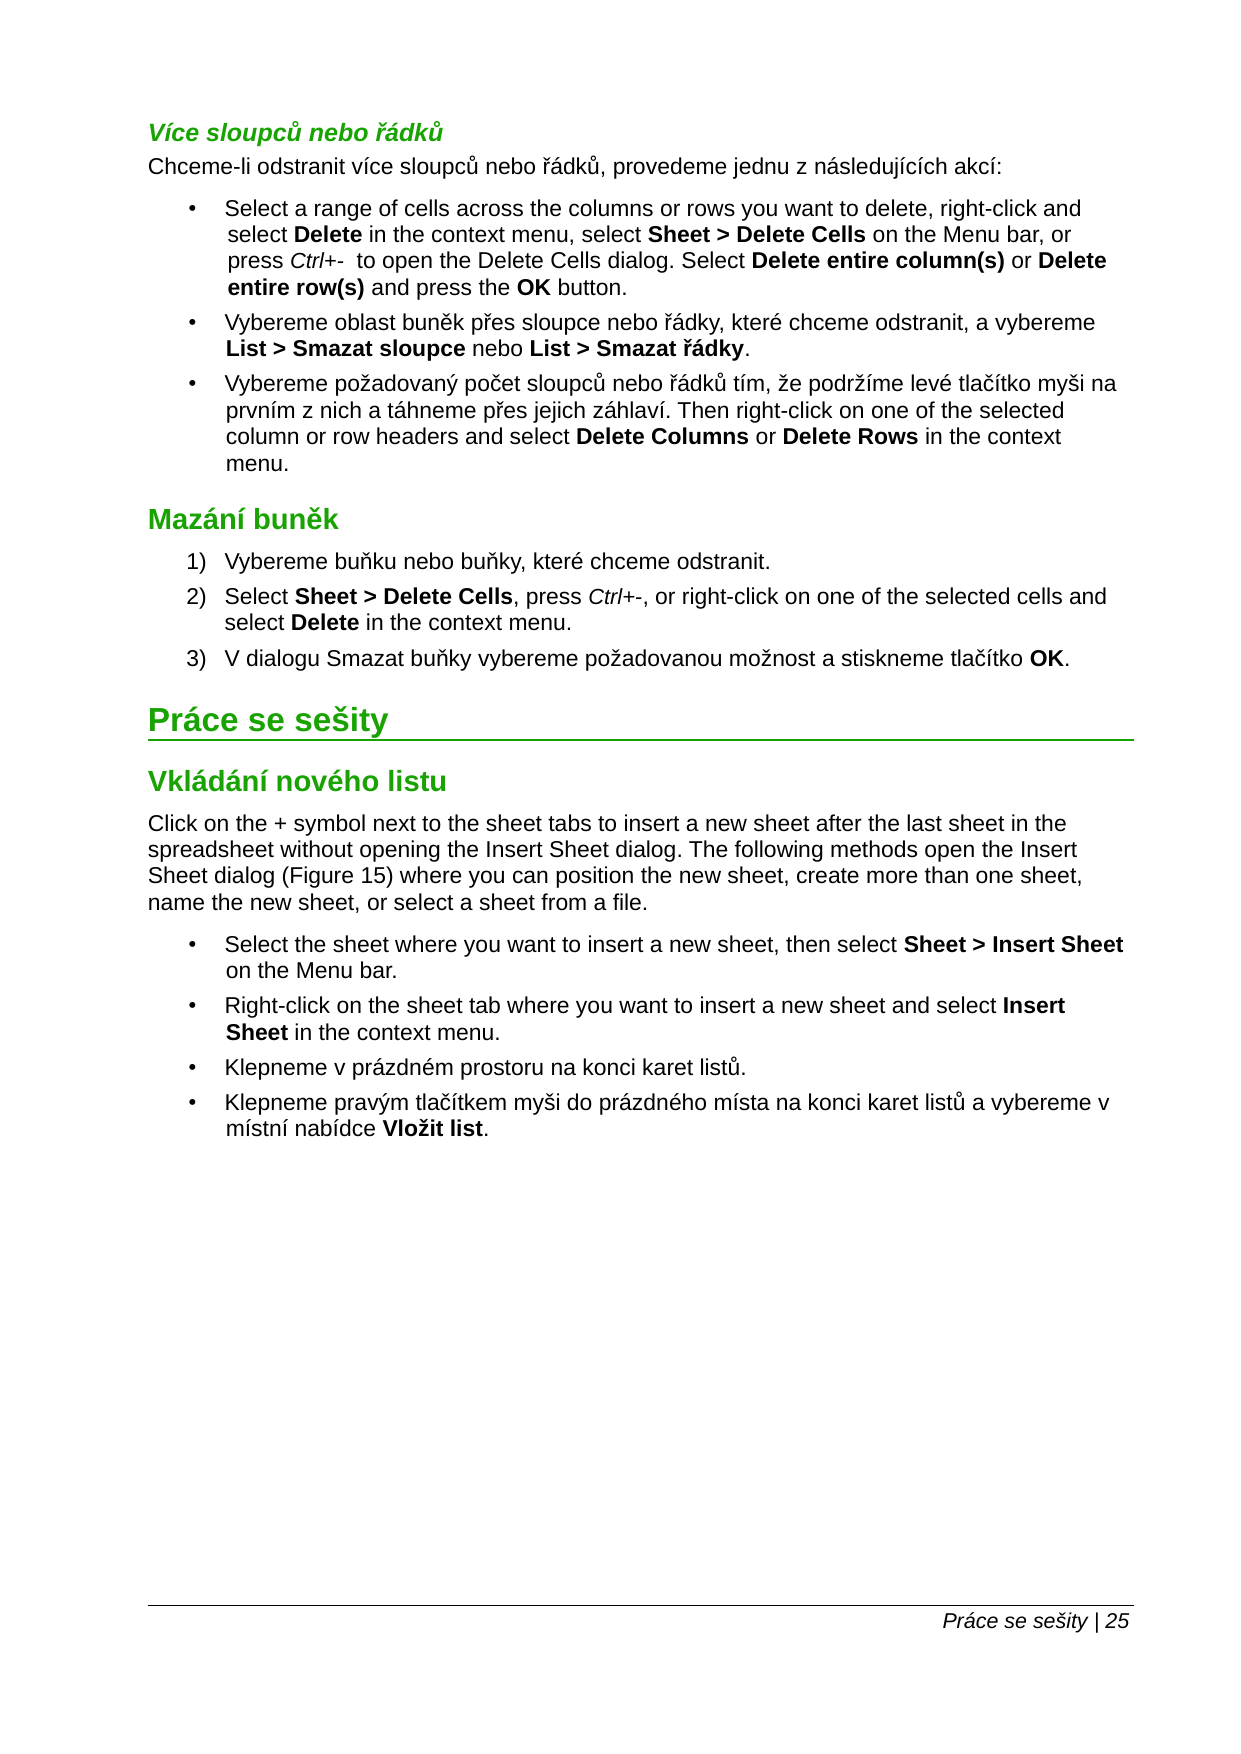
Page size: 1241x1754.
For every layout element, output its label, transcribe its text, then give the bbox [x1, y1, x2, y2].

list Chceme-li odstranit více sloupců nebo řádků, provedeme jednu z následujících akcí: [148, 153, 1134, 179]
subtitle Práce se sešity [148, 700, 1134, 739]
list Right-click on the sheet tab where you want to insert a new sheet and select Insert Sheet in the context menu. [185, 989, 1134, 1045]
list Select a range of cells across the columns or rows you want to delete, right-click and select Delete in the context menu, select Sheet > Delete Cells on the Menu bar, or press Ctrl+- to open the Delete Cells dialog. Select Delete entire column(s) or Delete entire row(s) and press the OK button. [185, 192, 1134, 300]
list Vybereme požadovaný počet sloupců nebo řádků tím, že podržíme levé tlačítko myši na prvním z nich a táhneme přes jejich záhlaví. Then right-click on one of the selected column or row headers and select Delete Columns or Delete Rows in the context menu. [185, 367, 1134, 479]
subtitle Více sloupců nebo řádků [148, 118, 1134, 147]
list Select the sheet where you want to insert a new sheet, then select Sheet > Insert Sheet on the Menu bar. [185, 928, 1134, 983]
list Klepneme pravým tlačítkem myši do prázdného místa na konci karet listů a vybereme v místní nabídce Vložit list. [185, 1086, 1134, 1144]
list Select Sheet > Delete Cells, press Ctrl+-, or right-click on one of the selected cells and select Delete in the context menu. [207, 583, 1134, 636]
list Vybereme oblast buněk přes sloupce nebo řádky, které chceme odstranit, a vybereme List > Smazat sloupce nebo List > Smazat řádky. [185, 306, 1134, 362]
list Klepneme v prázdném prostoru na konci karet listů. [185, 1051, 1134, 1080]
subtitle Mazání buněk [148, 502, 1134, 536]
subtitle Vkládání nového listu [148, 764, 1134, 798]
list V dialogu Smazat buňky vybereme požadovanou možnost a stiskneme tlačítko OK. [207, 644, 1134, 671]
text Click on the + symbol next to the sheet tabs to insert a new sheet after the last sheet in the spreadsheet without opening the Insert Sheet dialog. The following methods open the Insert Sheet dialog (Figure 15) where you can position the new sheet, create more than one sheet, name the new sheet, or select a sheet from a file. [148, 810, 1134, 915]
list Vybereme buňku nebo buňky, které chceme odstranit. [207, 548, 1134, 574]
